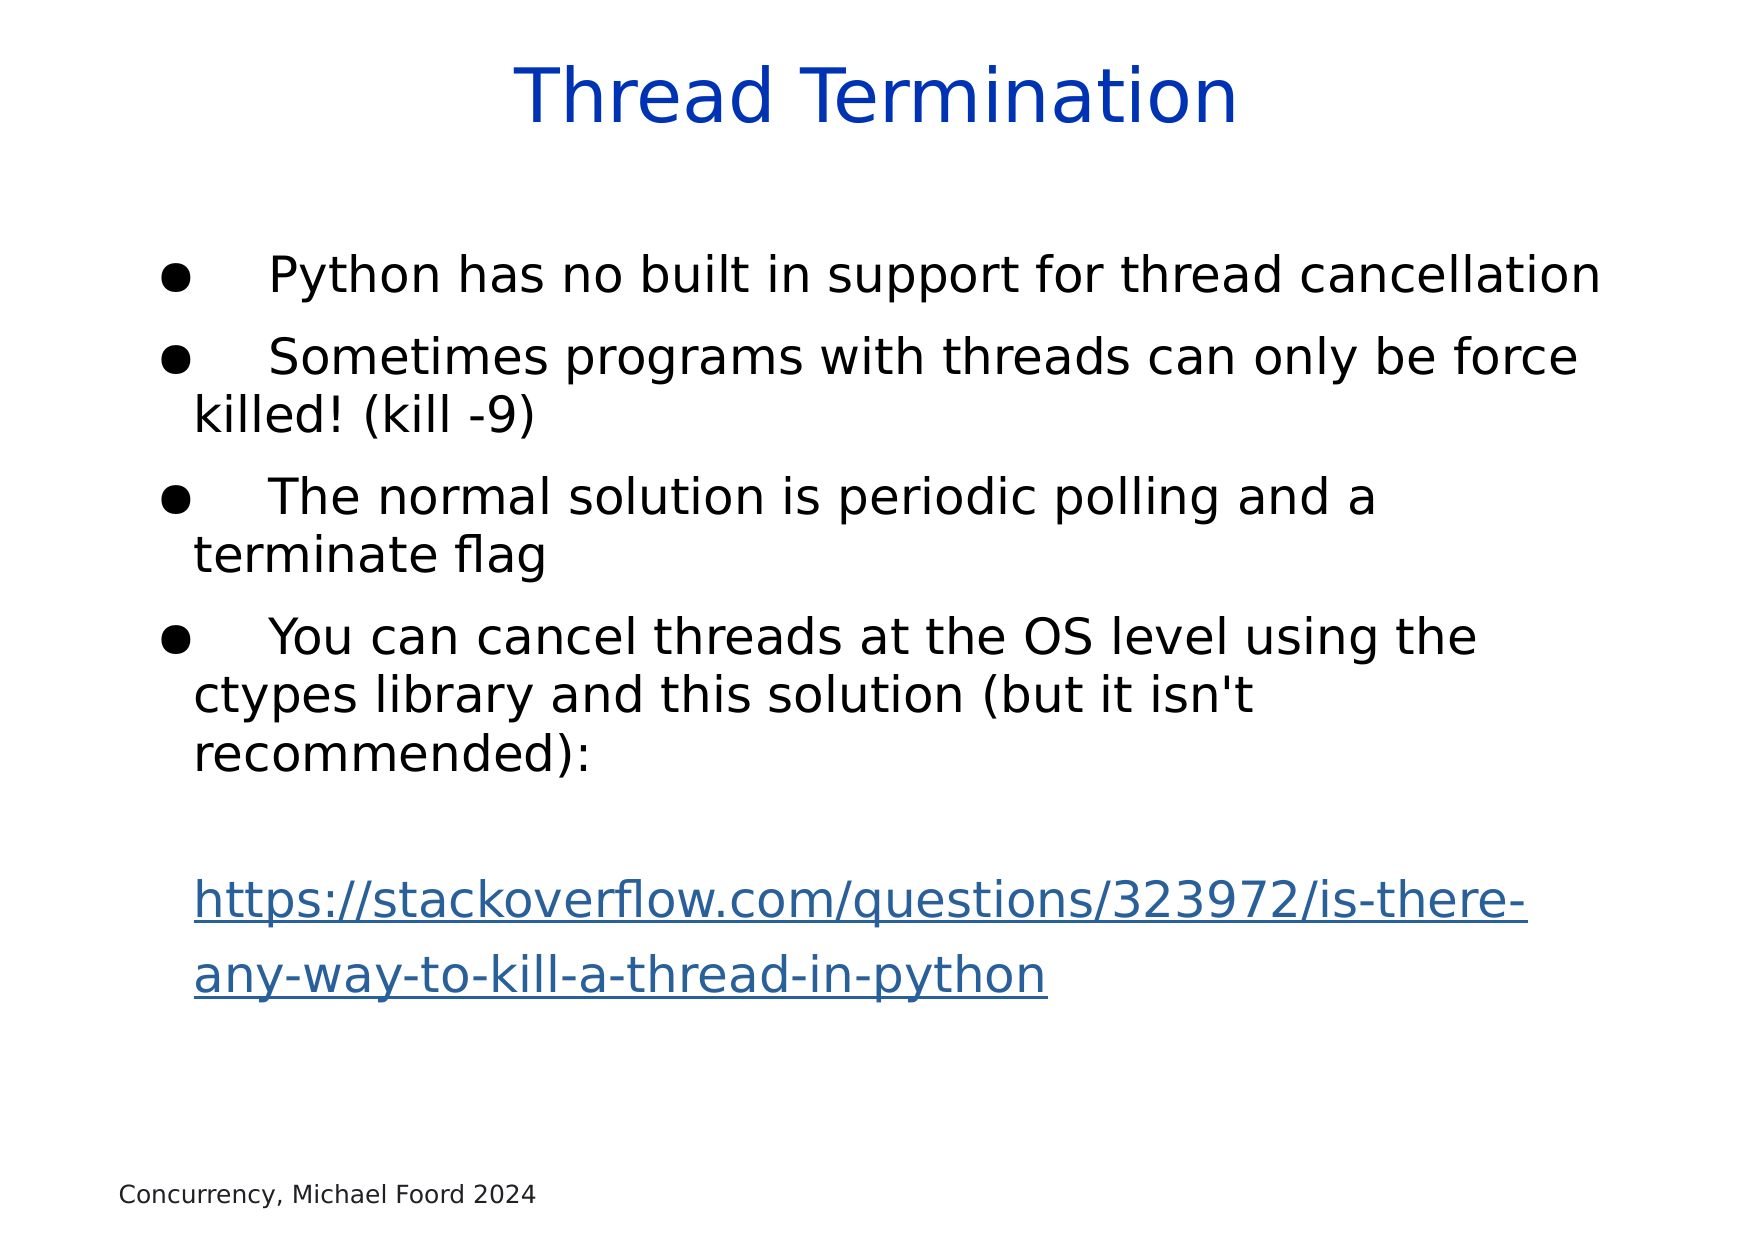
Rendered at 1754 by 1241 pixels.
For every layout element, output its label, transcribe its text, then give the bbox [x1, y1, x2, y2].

text https://stackoverflow.com/questions/323972/is-there- [193, 871, 1636, 929]
list Python has no built in support for thread cancellation [156, 246, 1636, 304]
list The normal solution is periodic polling and a terminate flag [156, 468, 1636, 584]
text any-way-to-kill-a-thread-in-python [193, 946, 1636, 1004]
list You can cancel threads at the OS level using the ctypes library and this solution (but it isn't recommended): [156, 608, 1636, 783]
list Sometimes programs with threads can only be force killed! (kill -9) [156, 328, 1636, 444]
text Thread Termination [118, 53, 1636, 140]
